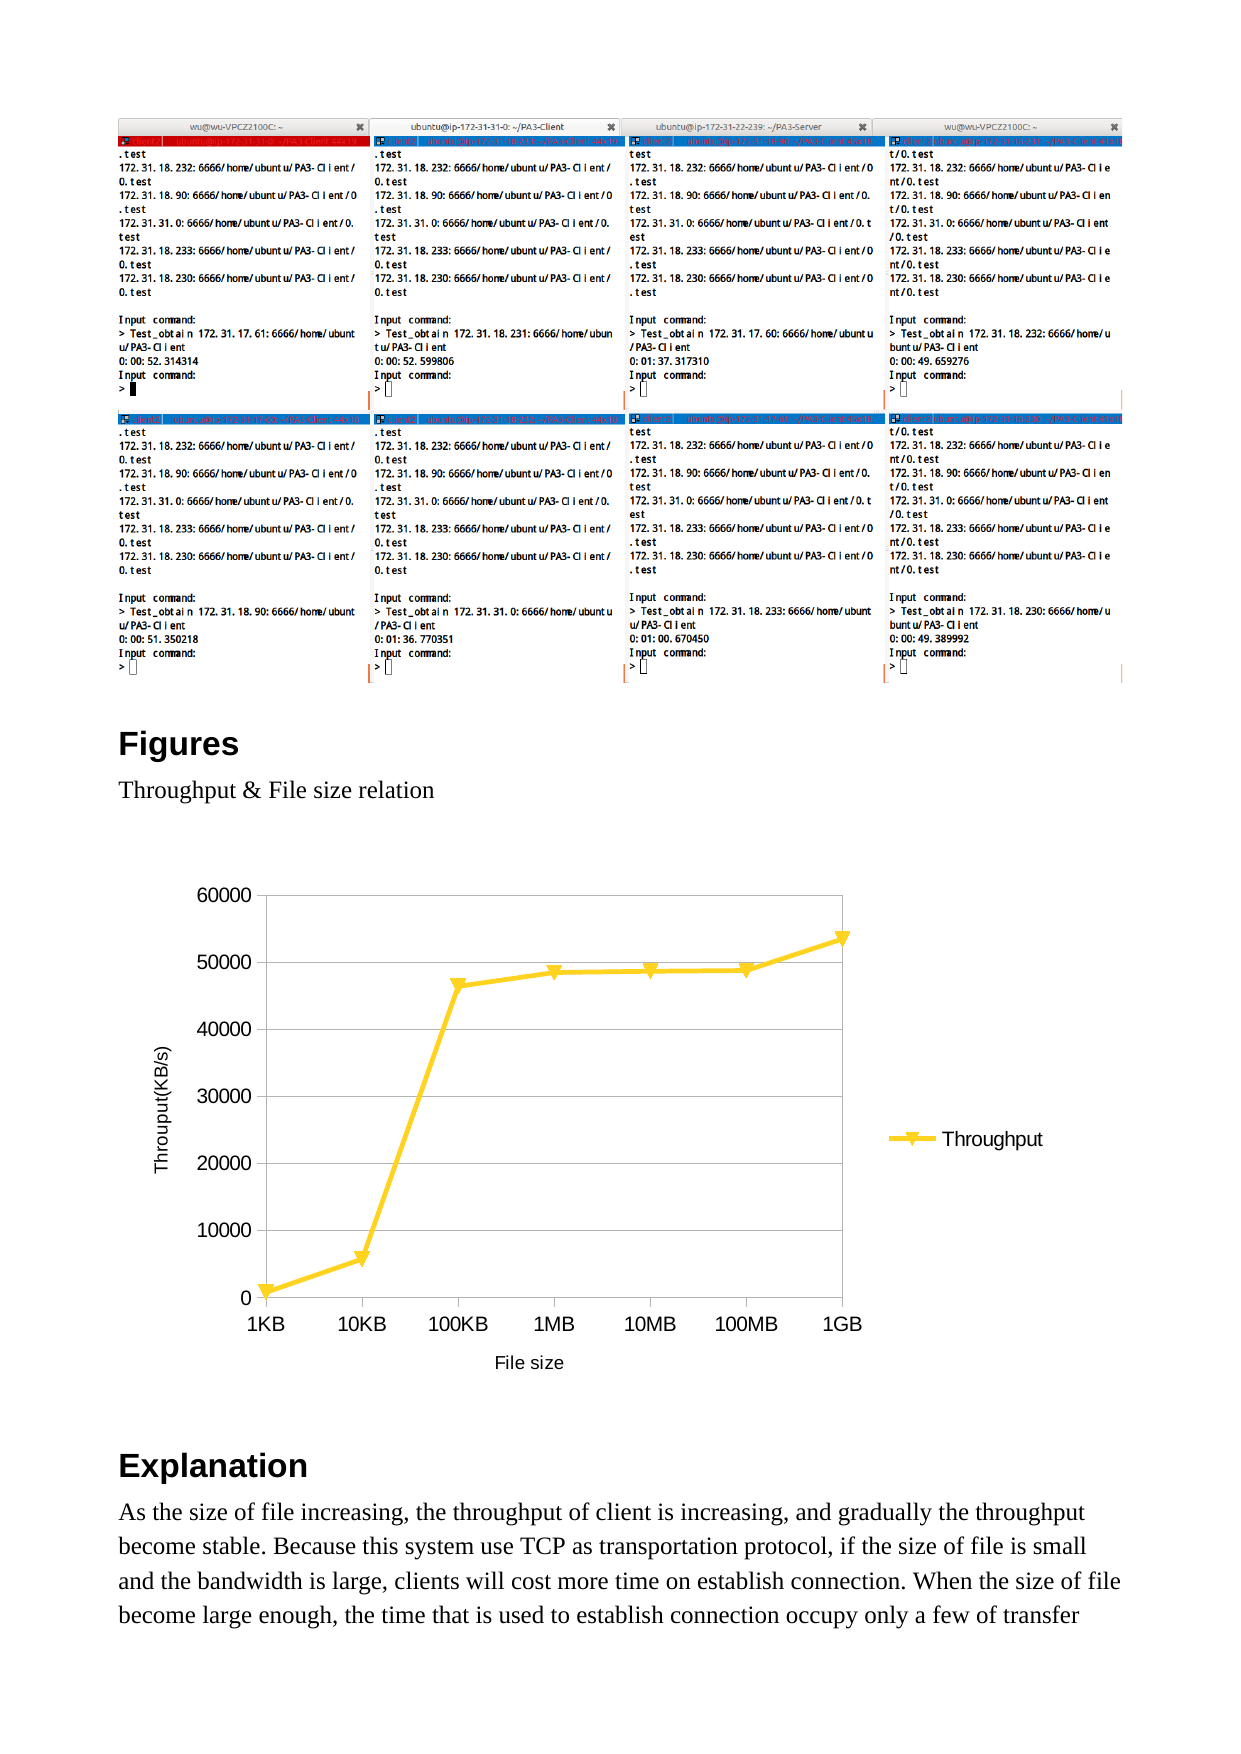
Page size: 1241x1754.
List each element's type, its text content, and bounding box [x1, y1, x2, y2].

subtitle Explanation [118, 1446, 1122, 1484]
subtitle Figures [118, 724, 1122, 763]
text As the size of file increasing, the throughput of client is increasing, and gradually the throughput become stable. Because this system use TCP as transportation protocol, if the size of file is small and the bandwidth is large, clients will cost more time on establish connection. When the size of file become large enough, the time that is used to establish connection occupy only a few of transfer [118, 1497, 1122, 1629]
text Throughput & File size relation [118, 775, 1122, 804]
picture [118, 118, 1123, 683]
